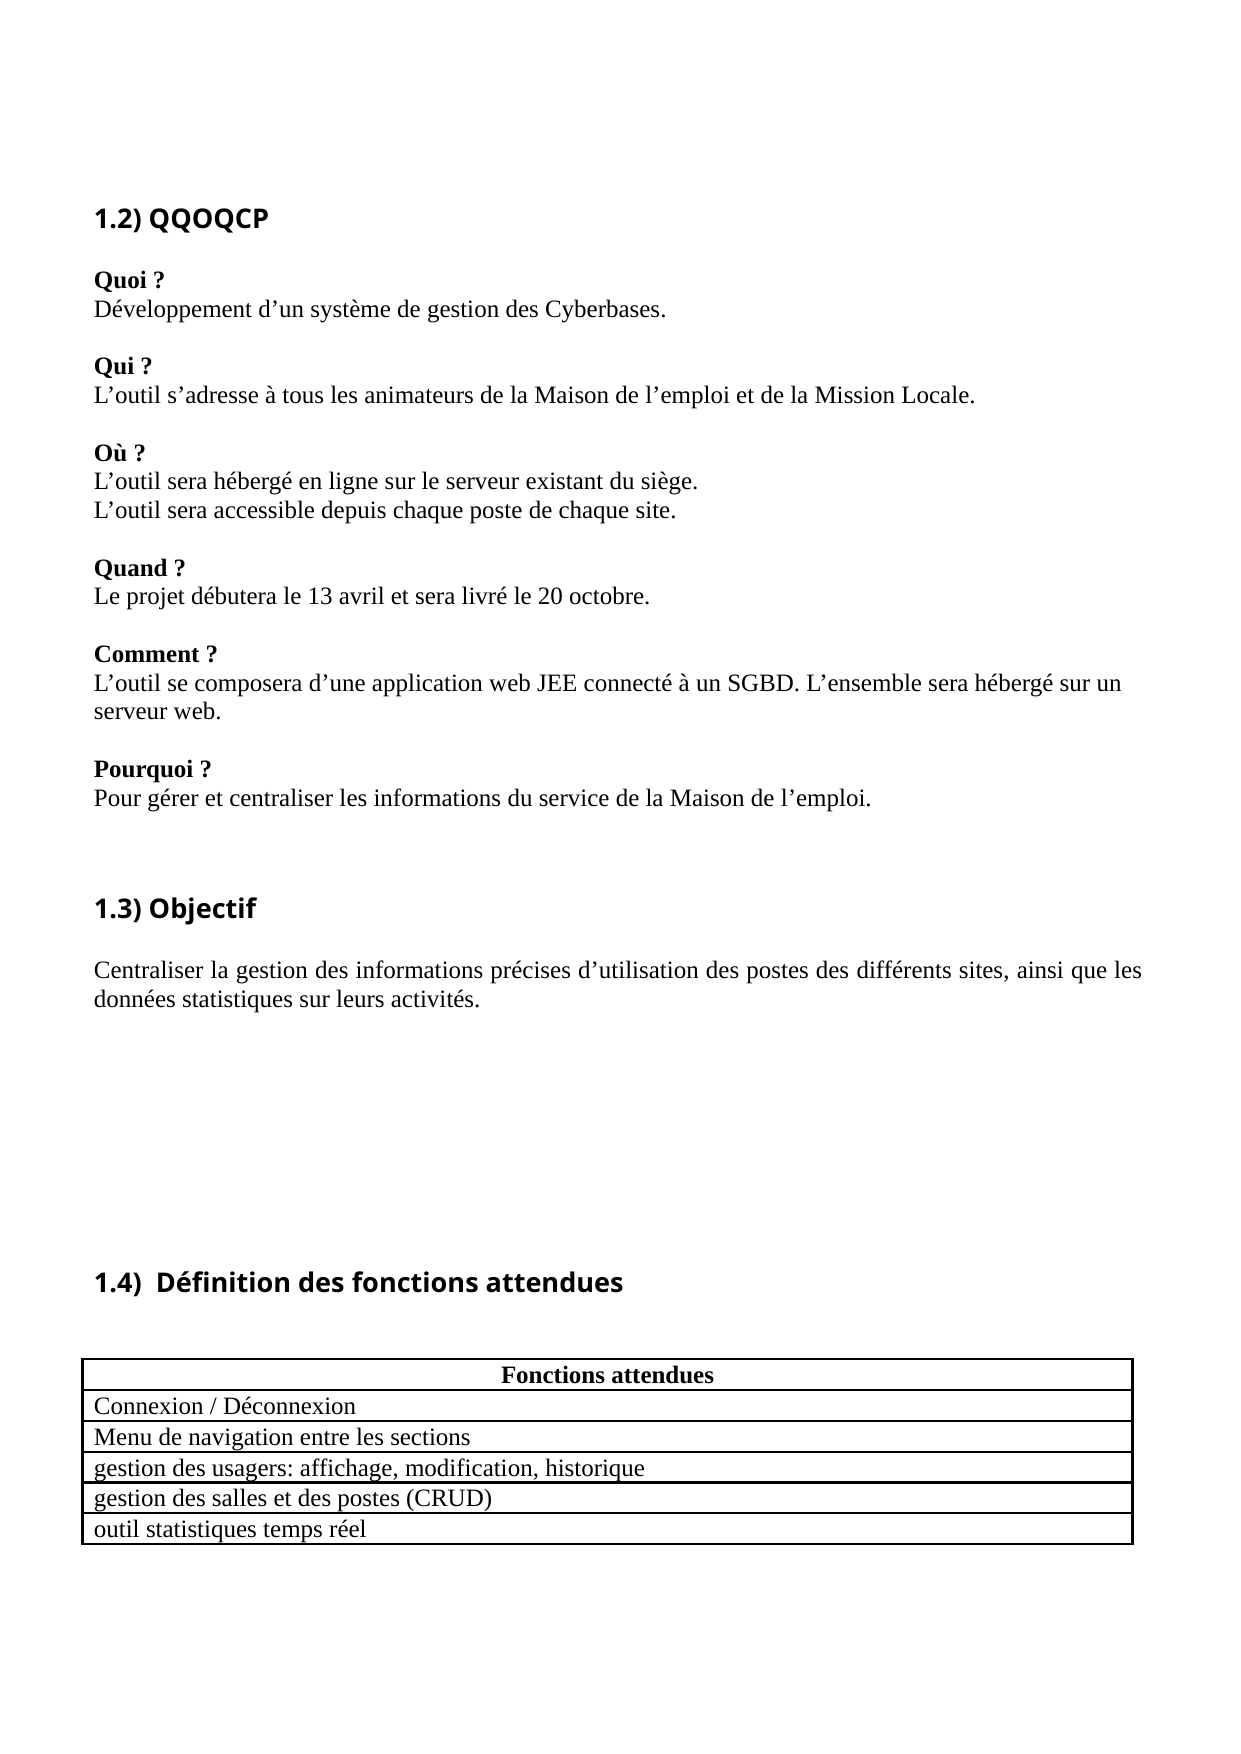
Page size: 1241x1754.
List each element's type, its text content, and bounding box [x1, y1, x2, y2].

table_cell Menu de navigation entre les sections [84, 1422, 1131, 1451]
text L’outil se composera d’une application web JEE connecté à un SGBD. L’ensemble sera hébergé sur un serveur web. [94, 668, 1143, 725]
table_header Fonctions attendues [84, 1360, 1131, 1389]
text Quoi ? [94, 265, 1143, 294]
subtitle 1.4) Définition des fonctions attendues [94, 1264, 1143, 1301]
text Centraliser la gestion des informations précises d’utilisation des postes des différents sites, ainsi que les données statistiques sur leurs activités. [94, 955, 1143, 1013]
table_cell gestion des salles et des postes (CRUD) [84, 1484, 1131, 1512]
text L’outil sera hébergé en ligne sur le serveur existant du siège. L’outil sera accessible depuis chaque poste de chaque site. [94, 466, 1143, 524]
subtitle 1.3) Objectif [94, 890, 1143, 927]
text Le projet débutera le 13 avril et sera livré le 20 octobre. [94, 581, 1143, 610]
text Où ? [94, 438, 1143, 466]
text Pour gérer et centraliser les informations du service de la Maison de l’emploi. [94, 783, 1143, 811]
text Qui ? [94, 351, 1143, 380]
text Pourquoi ? [94, 754, 1143, 783]
table_cell Connexion / Déconnexion [84, 1391, 1131, 1420]
table_cell gestion des usagers: affichage, modification, historique [84, 1453, 1131, 1481]
table_cell outil statistiques temps réel [84, 1514, 1131, 1543]
text Développement d’un système de gestion des Cyberbases. [94, 294, 1143, 323]
text Comment ? [94, 639, 1143, 668]
text Quand ? [94, 553, 1143, 581]
text L’outil s’adresse à tous les animateurs de la Maison de l’emploi et de la Mission Locale. [94, 380, 1143, 409]
subtitle 1.2) QQOQCP [94, 199, 1143, 236]
